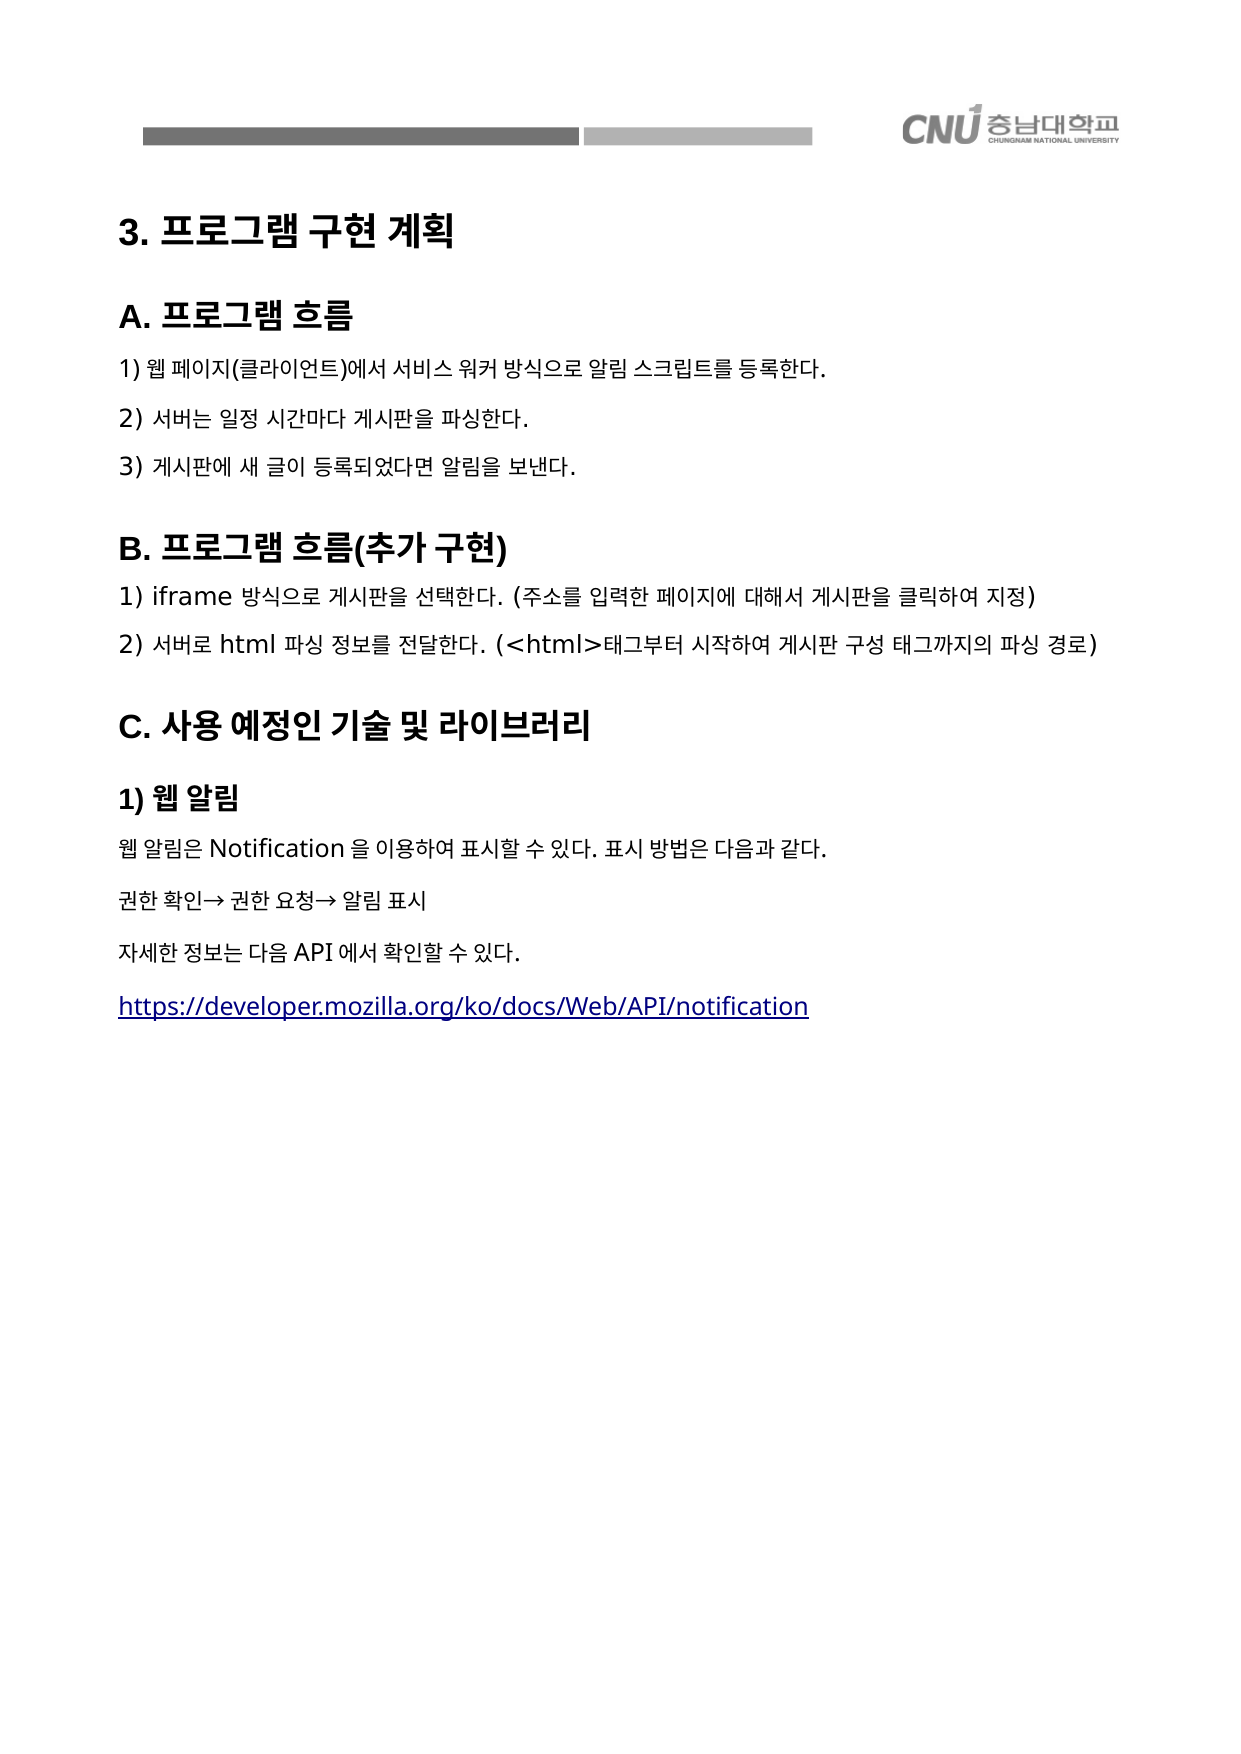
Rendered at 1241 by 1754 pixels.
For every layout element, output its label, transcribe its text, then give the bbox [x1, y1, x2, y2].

subtitle B. 프로그램 흐름(추가 구현) [118, 521, 1122, 570]
subtitle A. 프로그램 흐름 [118, 289, 1122, 338]
text 1) 웹 페이지(클라이언트)에서 서비스 워커 방식으로 알림 스크립트를 등록한다. [118, 351, 1122, 385]
text 웹 알림은 Notification을 이용하여 표시할 수 있다. 표시 방법은 다음과 같다. [118, 830, 1122, 864]
subtitle 1) 웹 알림 [118, 775, 1122, 818]
text 자세한 정보는 다음 API에서 확인할 수 있다. [118, 935, 1122, 969]
text 2) 서버로 html 파싱 정보를 전달한다. (<html>태그부터 시작하여 게시판 구성 태그까지의 파싱 경로) [118, 631, 1122, 660]
text 권한 확인→ 권한 요청→ 알림 표시 [118, 884, 1122, 916]
picture [902, 103, 1121, 145]
text https://developer.mozilla.org/ko/docs/Web/API/notification [118, 989, 1122, 1023]
subtitle 3. 프로그램 구현 계획 [118, 201, 1122, 256]
subtitle C. 사용 예정인 기술 및 라이브러리 [118, 699, 1122, 748]
text 3) 게시판에 새 글이 등록되었다면 알림을 보낸다. [118, 452, 1122, 482]
text 1) iframe 방식으로 게시판을 선택한다. (주소를 입력한 페이지에 대해서 게시판을 클릭하여 지정) [118, 582, 1122, 612]
text 2) 서버는 일정 시간마다 게시판을 파싱한다. [118, 404, 1122, 433]
